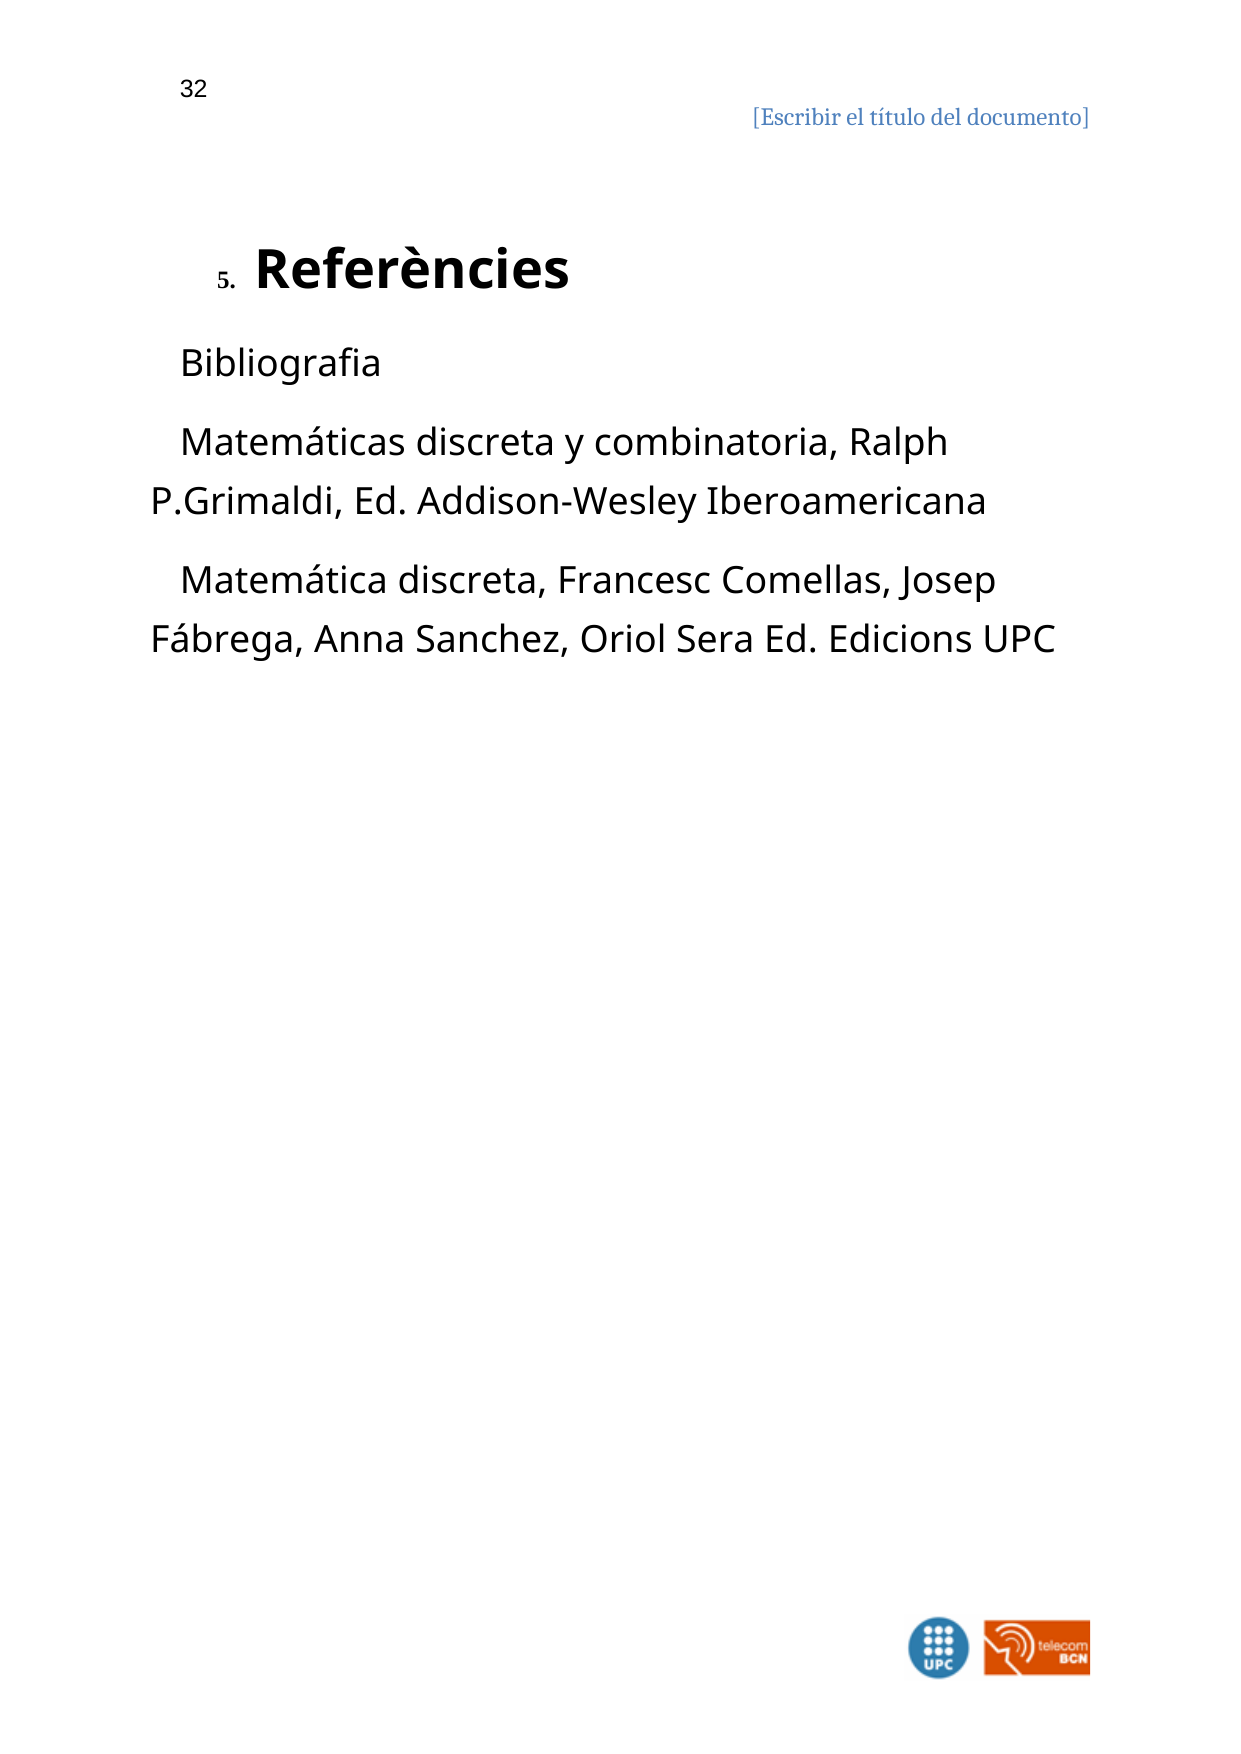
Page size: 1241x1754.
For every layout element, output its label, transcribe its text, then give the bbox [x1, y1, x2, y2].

text Matemática discreta, Francesc Comellas, Josep Fábrega, Anna Sanchez, Oriol Sera Ed. Edicions UPC [150, 554, 1090, 663]
subtitle Referències [217, 230, 1090, 304]
text Bibliografia [150, 336, 1090, 387]
text Matemáticas discreta y combinatoria, Ralph P.Grimaldi, Ed. Addison-Wesley Iberoamericana [150, 416, 1090, 525]
picture [904, 1614, 1091, 1681]
